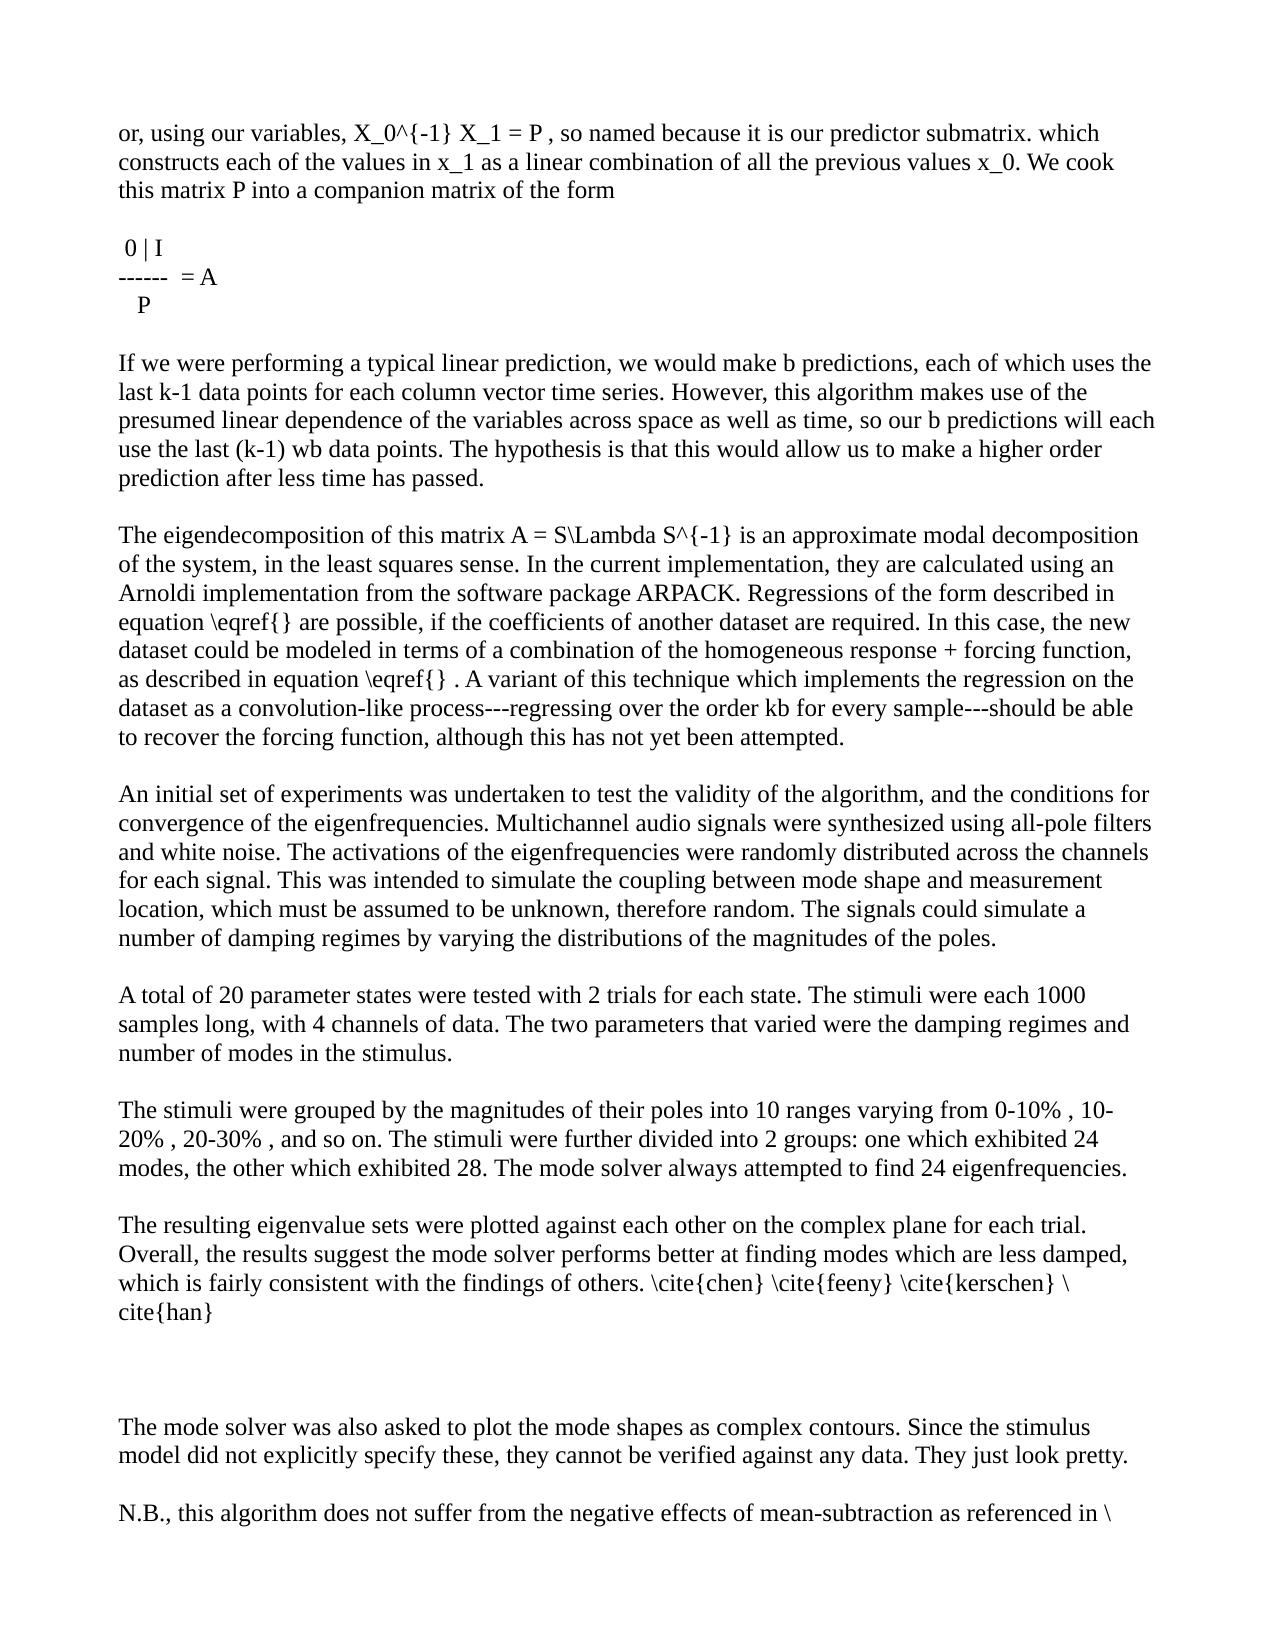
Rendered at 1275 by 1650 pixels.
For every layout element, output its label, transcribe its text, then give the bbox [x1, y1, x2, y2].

text An initial set of experiments was undertaken to test the validity of the algorithm, and the conditions for convergence of the eigenfrequencies. Multichannel audio signals were synthesized using all-pole filters and white noise. The activations of the eigenfrequencies were randomly distributed across the channels for each signal. This was intended to simulate the coupling between mode shape and measurement location, which must be assumed to be unknown, therefore random. The signals could simulate a number of damping regimes by varying the distributions of the magnitudes of the poles. [118, 779, 1157, 952]
text ------ = A [118, 262, 1157, 291]
text or, using our variables, X_0^{-1} X_1 = P , so named because it is our predictor submatrix. which constructs each of the values in x_1 as a linear combination of all the previous values x_0. We cook this matrix P into a companion matrix of the form [118, 118, 1157, 204]
text P [118, 291, 1157, 319]
text N.B., this algorithm does not suffer from the negative effects of mean-subtraction as referenced in \ [118, 1498, 1157, 1527]
text The stimuli were grouped by the magnitudes of their poles into 10 ranges varying from 0-10% , 10-20% , 20-30% , and so on. The stimuli were further divided into 2 groups: one which exhibited 24 modes, the other which exhibited 28. The mode solver always attempted to find 24 eigenfrequencies. [118, 1096, 1157, 1182]
text If we were performing a typical linear prediction, we would make b predictions, each of which uses the last k-1 data points for each column vector time series. However, this algorithm makes use of the presumed linear dependence of the variables across space as well as time, so our b predictions will each use the last (k-1) wb data points. The hypothesis is that this would allow us to make a higher order prediction after less time has passed. [118, 348, 1157, 492]
text 0 | I [118, 233, 1157, 262]
text The resulting eigenvalue sets were plotted against each other on the complex plane for each trial. Overall, the results suggest the mode solver performs better at finding modes which are less damped, which is fairly consistent with the findings of others. \cite{chen} \cite{feeny} \cite{kerschen} \cite{han} [118, 1211, 1157, 1326]
text A total of 20 parameter states were tested with 2 trials for each state. The stimuli were each 1000 samples long, with 4 channels of data. The two parameters that varied were the damping regimes and number of modes in the stimulus. [118, 981, 1157, 1067]
text The eigendecomposition of this matrix A = S\Lambda S^{-1} is an approximate modal decomposition of the system, in the least squares sense. In the current implementation, they are calculated using an Arnoldi implementation from the software package ARPACK. Regressions of the form described in equation \eqref{} are possible, if the coefficients of another dataset are required. In this case, the new dataset could be modeled in terms of a combination of the homogeneous response + forcing function, as described in equation \eqref{} . A variant of this technique which implements the regression on the dataset as a convolution-like process---regressing over the order kb for every sample---should be able to recover the forcing function, although this has not yet been attempted. [118, 521, 1157, 751]
text The mode solver was also asked to plot the mode shapes as complex contours. Since the stimulus model did not explicitly specify these, they cannot be verified against any data. They just look pretty. [118, 1412, 1157, 1469]
